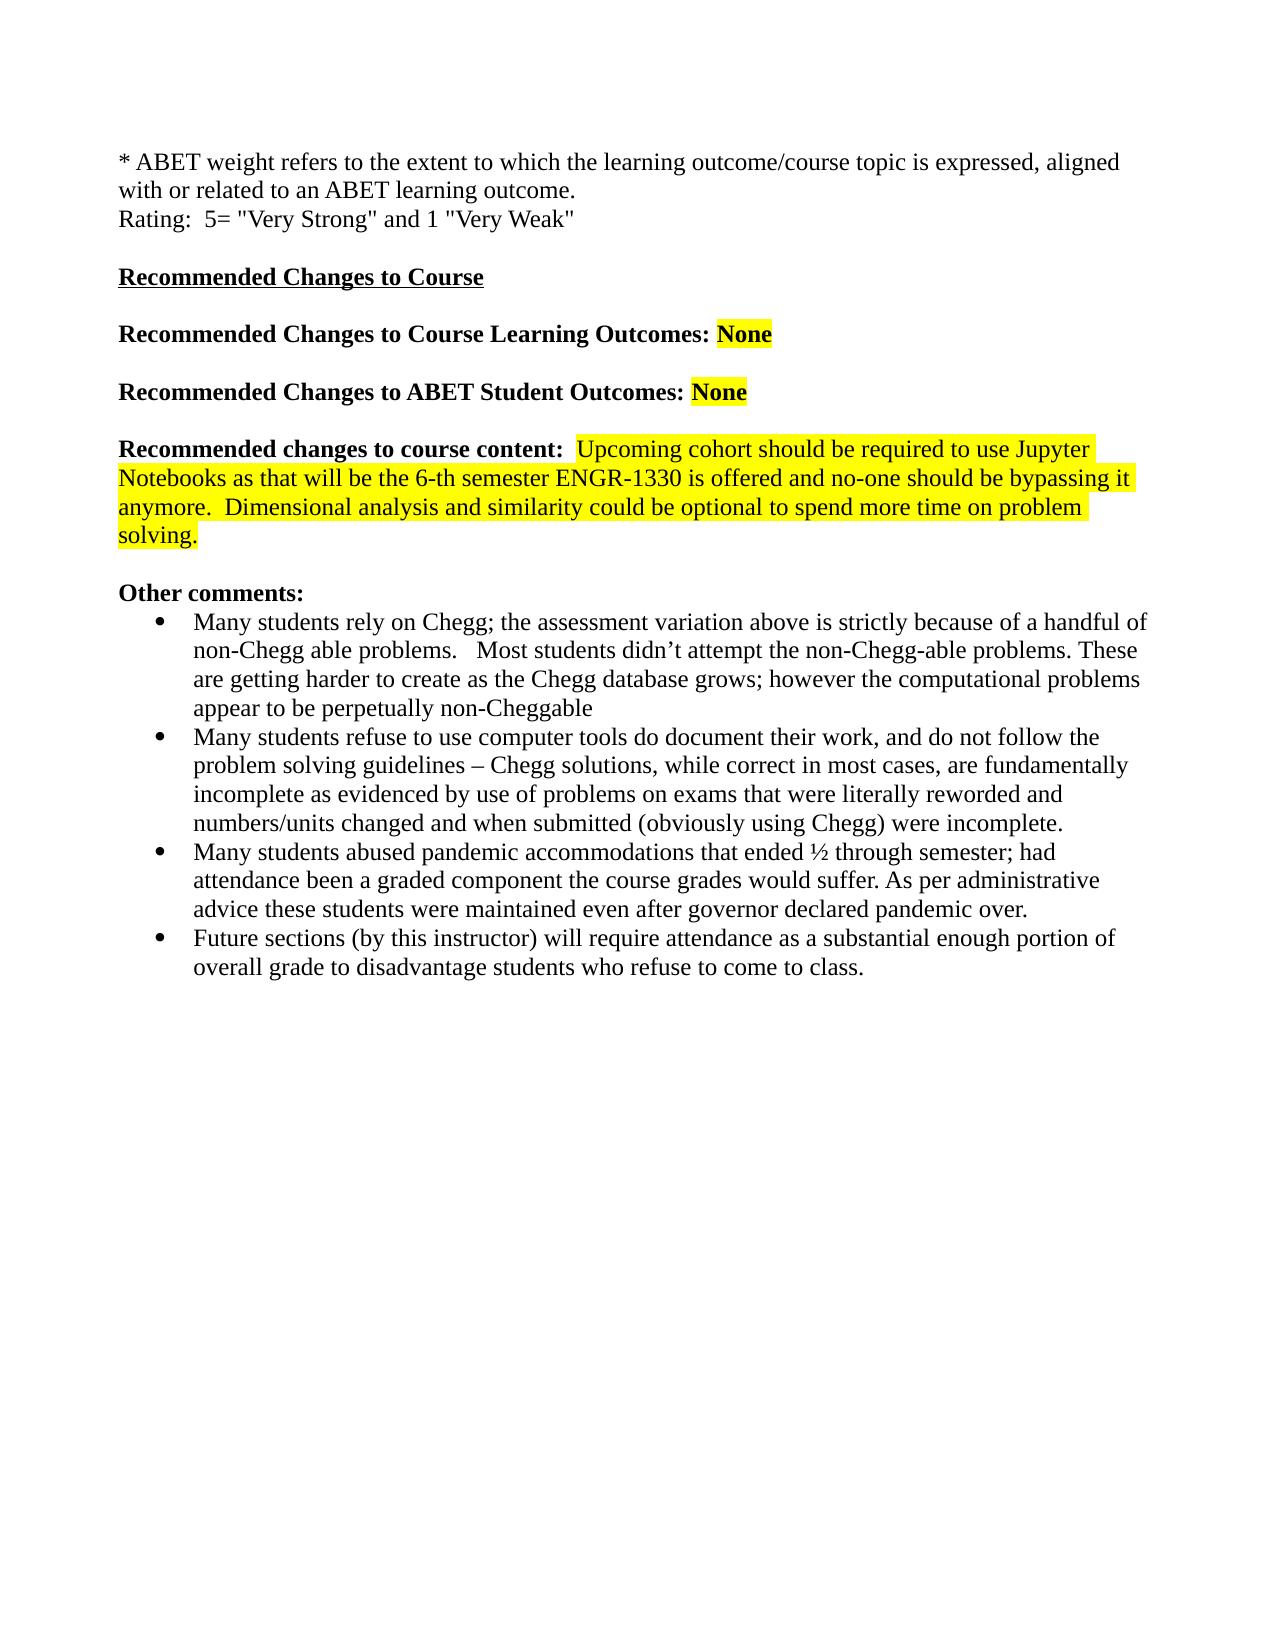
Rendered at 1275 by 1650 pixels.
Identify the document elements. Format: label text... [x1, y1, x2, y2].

list Future sections (by this instructor) will require attendance as a substantial enough portion of overall grade to disadvantage students who refuse to come to class. [156, 923, 1157, 981]
text Rating: 5= "Very Strong" and 1 "Very Weak" [118, 204, 1157, 233]
text Recommended changes to course content: Upcoming cohort should be required to use Jupyter Notebooks as that will be the 6-th semester ENGR-1330 is offered and no-one should be bypassing it anymore. Dimensional analysis and similarity could be optional to spend more time on problem solving. [118, 434, 1157, 549]
list Many students rely on Chegg; the assessment variation above is strictly because of a handful of non-Chegg able problems. Most students didn’t attempt the non-Chegg-able problems. These are getting harder to create as the Chegg database grows; however the computational problems appear to be perpetually non-Cheggable [156, 607, 1157, 722]
text Recommended Changes to Course [118, 262, 1157, 291]
text Recommended Changes to Course Learning Outcomes: None [118, 319, 1157, 348]
list Many students refuse to use computer tools do document their work, and do not follow the problem solving guidelines – Chegg solutions, while correct in most cases, are fundamentally incomplete as evidenced by use of problems on exams that were literally reworded and numbers/units changed and when submitted (obviously using Chegg) were incomplete. [156, 722, 1157, 837]
text Recommended Changes to ABET Student Outcomes: None [118, 377, 1157, 406]
text * ABET weight refers to the extent to which the learning outcome/course topic is expressed, aligned with or related to an ABET learning outcome. [118, 147, 1157, 204]
text Other comments: [118, 578, 1157, 607]
list Many students abused pandemic accommodations that ended ½ through semester; had attendance been a graded component the course grades would suffer. As per administrative advice these students were maintained even after governor declared pandemic over. [156, 837, 1157, 923]
